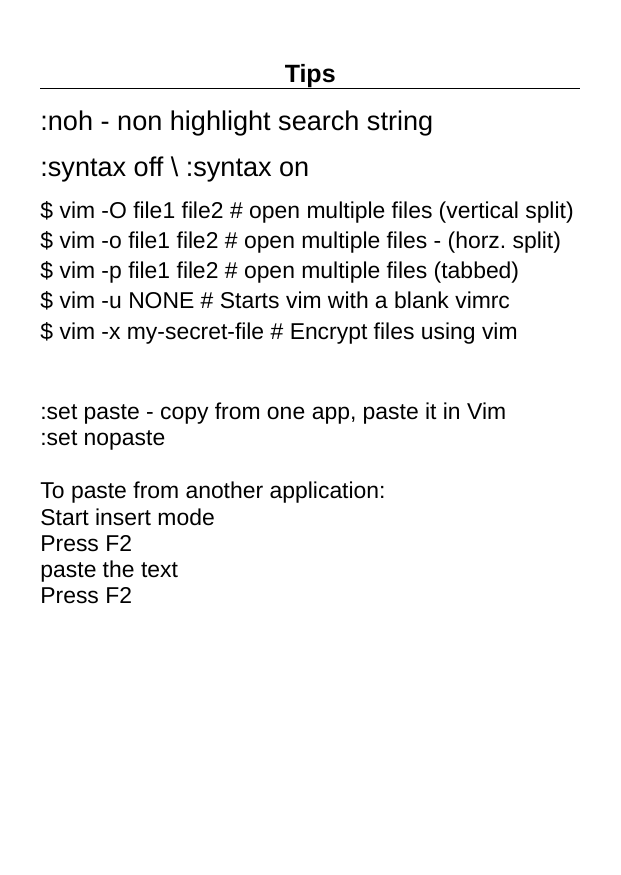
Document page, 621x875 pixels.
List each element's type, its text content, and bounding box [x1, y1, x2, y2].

text Press F2 [40, 582, 580, 609]
subtitle Tips [40, 59, 580, 88]
text To paste from another application: [40, 477, 580, 503]
text Press F2 [40, 530, 580, 556]
text $ vim -O file1 file2 # open multiple files (vertical split) $ vim -o file1 file2 # open multiple files - (horz. split) $ vim -p file1 file2 # open multiple files (tabbed) $ vim -u NONE # Starts vim with a blank vimrc $ vim -x my-secret-file # Encrypt files using vim [40, 197, 580, 344]
text :set nopaste [40, 424, 580, 451]
text Start insert mode [40, 503, 580, 530]
text :syntax off \ :syntax on [40, 151, 580, 182]
text :noh - non highlight search string [40, 105, 580, 136]
text paste the text [40, 556, 580, 582]
text :set paste - copy from one app, paste it in Vim [40, 398, 580, 424]
